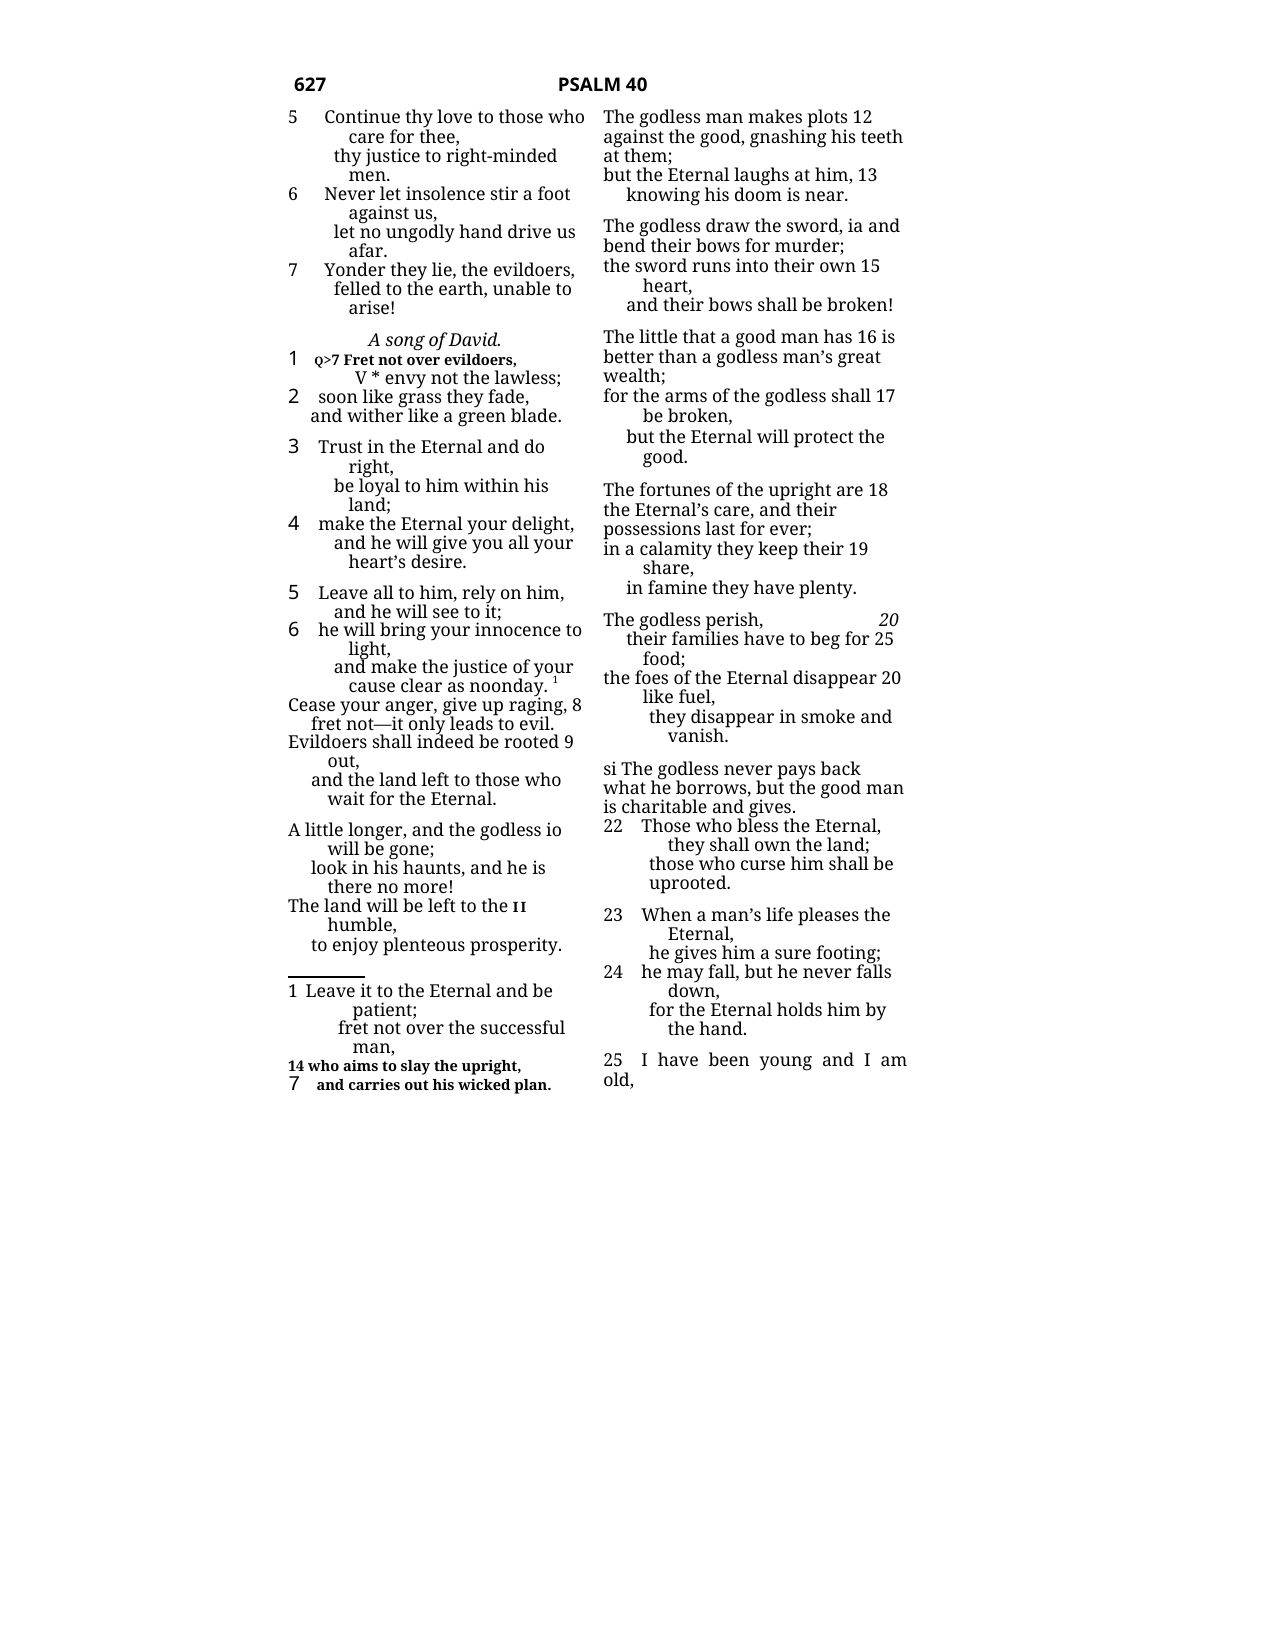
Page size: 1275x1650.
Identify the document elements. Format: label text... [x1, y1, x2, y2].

text to enjoy plenteous prosperity. [311, 936, 592, 955]
text but the Eternal will protect the good. [626, 427, 908, 468]
text down, [649, 982, 908, 1001]
text A song of David. [288, 331, 584, 350]
text in a calamity they keep their 19 share, [603, 539, 908, 578]
text and he will see to it; [334, 603, 592, 622]
text Leave it to the Eternal and be [288, 983, 592, 1001]
text and wither like a green blade. [288, 407, 584, 426]
text Cease your anger, give up raging, 8 fret not—it only leads to evil. [288, 696, 592, 734]
list q>7 Fret not over evildoers, [288, 350, 592, 369]
text for the Eternal holds him by the hand. [649, 1001, 908, 1039]
text let no ungodly hand drive us afar. [334, 223, 592, 261]
text fret not over the successful man, [338, 1020, 592, 1057]
text right, [334, 458, 592, 477]
text Evildoers shall indeed be rooted 9 out, [288, 734, 592, 771]
text and their bows shall be broken! [626, 296, 908, 316]
text and the land left to those who wait for the Eternal. [311, 771, 592, 809]
text and make the justice of your cause clear as noonday. [334, 659, 592, 696]
text 7 and carries out his wicked plan. [288, 1075, 592, 1094]
text they shall own the land; those who curse him shall be uprooted. [649, 836, 908, 893]
text The godless man makes plots 12 against the good, gnashing his teeth at them; [603, 109, 908, 166]
text light, [334, 640, 592, 659]
text thy justice to right-minded men. [334, 147, 592, 185]
text the foes of the Eternal disappear 20 like fuel, [603, 669, 908, 708]
text A little longer, and the godless io will be gone; [288, 821, 592, 859]
list Yonder they lie, the evildoers, [288, 261, 592, 280]
text look in his haunts, and he is there no more! [311, 859, 592, 898]
text Eternal, [649, 925, 908, 944]
list Never let insolence stir a foot [288, 185, 592, 204]
text The godless perish, 20 [603, 611, 908, 630]
text The land will be left to the ii humble, [288, 898, 592, 936]
text V * envy not the lawless; [288, 369, 561, 388]
text they disappear in smoke and vanish. [649, 708, 908, 747]
text felled to the earth, unable to arise! [334, 280, 592, 318]
text patient; [352, 1001, 592, 1020]
list Trust in the Eternal and do [288, 439, 592, 458]
text The fortunes of the upright are 18 the Eternal’s care, and their possessions last for ever; [603, 481, 908, 539]
list he may fall, but he never falls [603, 963, 908, 982]
text and he will give you all your heart’s desire. [334, 534, 592, 572]
text The little that a good man has 16 is better than a godless man’s great wealth; [603, 328, 908, 387]
text The godless draw the sword, ia and bend their bows for murder; [603, 217, 908, 256]
text si The godless never pays back what he borrows, but the good man is chari­table and gives. [603, 760, 908, 817]
text for the arms of the godless shall 17 be broken, [603, 387, 908, 427]
list I have been young and I am old, [603, 1052, 908, 1090]
text he gives him a sure footing; [649, 944, 908, 963]
list Leave all to him, rely on him, [288, 585, 592, 603]
text the sword runs into their own 15 heart, [603, 256, 908, 296]
list Continue thy love to those who [288, 109, 592, 128]
list Those who bless the Eternal, [603, 817, 908, 836]
text against us, [334, 204, 592, 223]
list he will bring your innocence to [288, 622, 592, 640]
text but the Eternal laughs at him, 13 knowing his doom is near. [603, 166, 908, 205]
list When a man’s life pleases the [603, 906, 908, 925]
list soon like grass they fade, [288, 388, 592, 407]
text their families have to beg for 25 food; [626, 630, 908, 669]
text 14 who aims to slay the upright, [288, 1057, 592, 1075]
list make the Eternal your delight, [288, 515, 592, 534]
text in famine they have plenty. [626, 578, 908, 598]
text be loyal to him within his land; [334, 477, 592, 515]
text care for thee, [334, 128, 592, 147]
